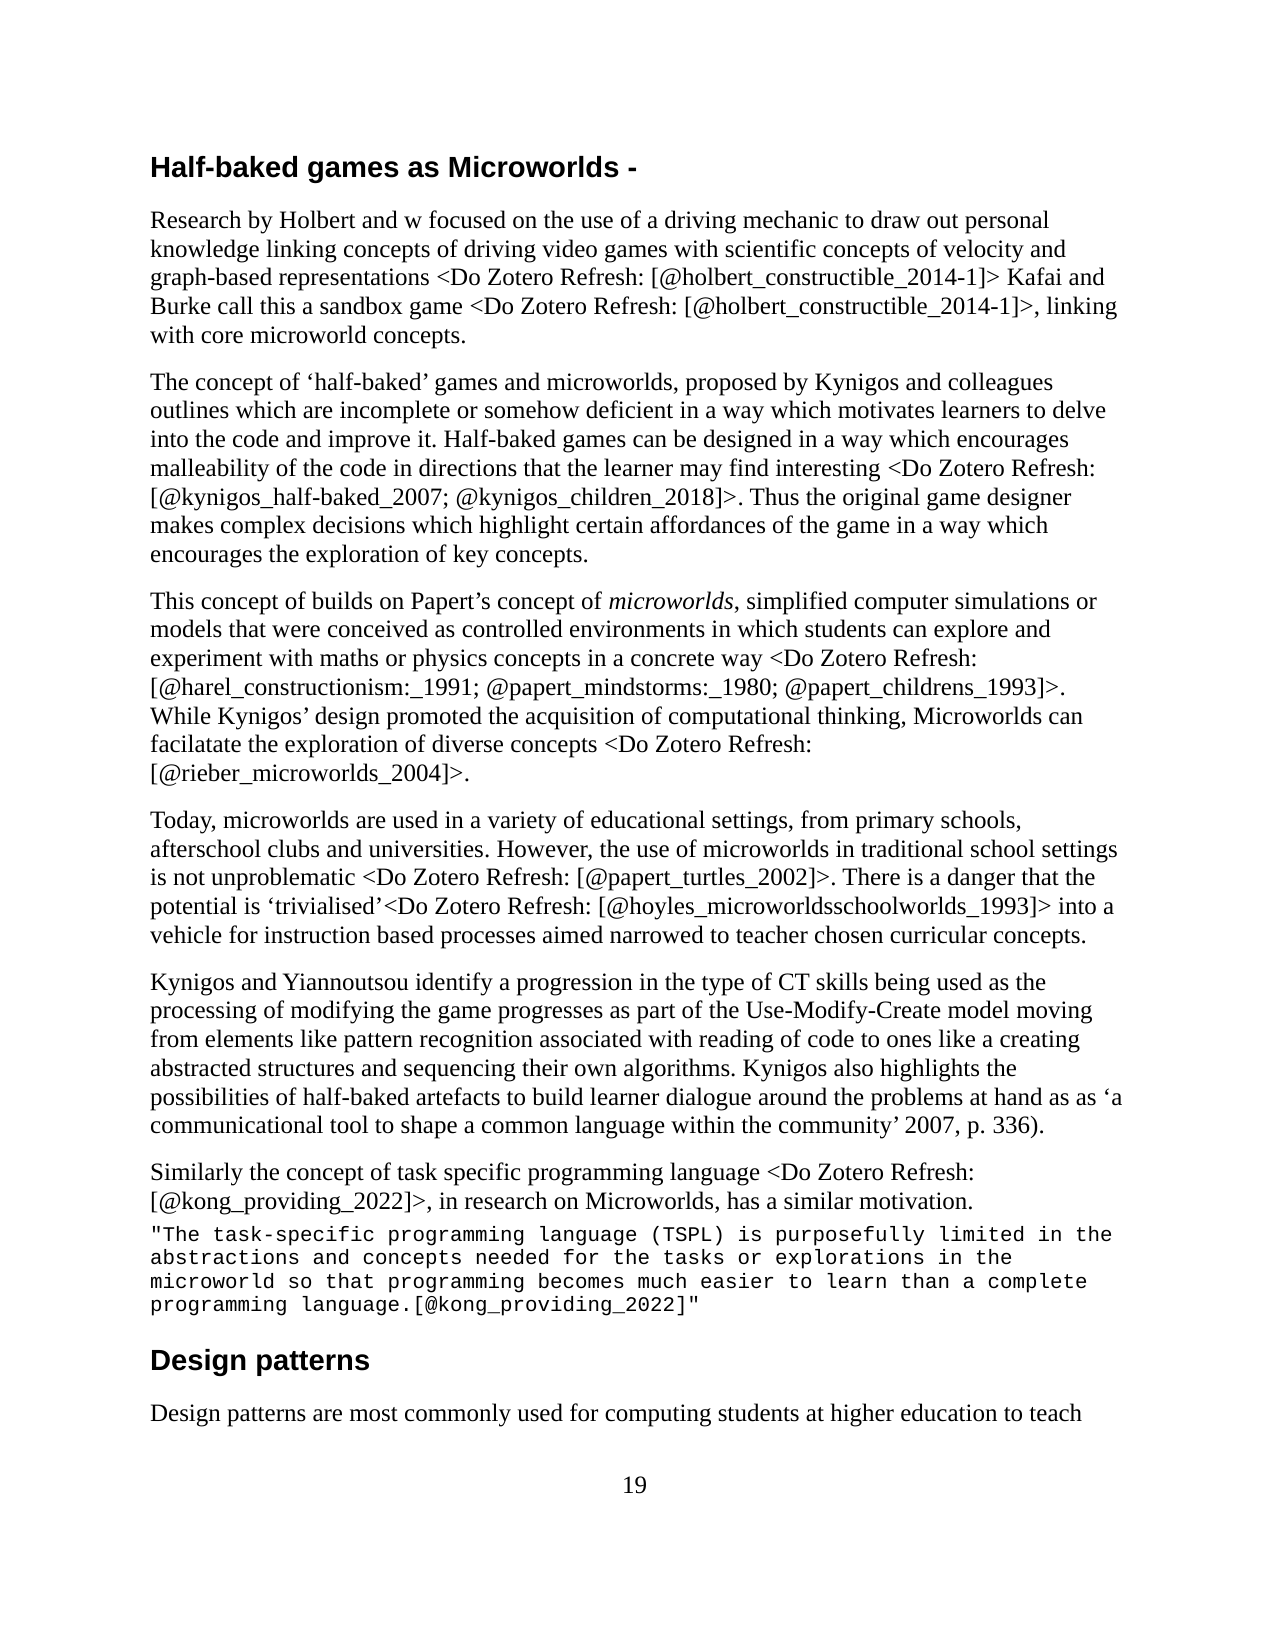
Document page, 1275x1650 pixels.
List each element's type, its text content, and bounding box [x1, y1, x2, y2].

text Today, microworlds are used in a variety of educational settings, from primary schools, afterschool clubs and universities. However, the use of microworlds in traditional school settings is not unproblematic <Do Zotero Refresh: [@papert_turtles_2002]>. There is a danger that the potential is ‘trivialised’<Do Zotero Refresh: [@hoyles_microworldsschoolworlds_1993]> into a vehicle for instruction based processes aimed narrowed to teacher chosen curricular concepts. [150, 805, 1125, 949]
text "The task-specific programming language (TSPL) is purposefully limited in the abstractions and concepts needed for the tasks or explorations in the microworld so that programming becomes much easier to learn than a complete programming language.[@kong_providing_2022]" [150, 1223, 1125, 1318]
text Kynigos and Yiannoutsou identify a progression in the type of CT skills being used as the processing of modifying the game progresses as part of the Use-Modify-Create model moving from elements like pattern recognition associated with reading of code to ones like a creating abstracted structures and sequencing their own algorithms. Kynigos also highlights the possibilities of half-baked artefacts to build learner dialogue around the problems at hand as as ‘a communicational tool to shape a common language within the community’ 2007, p. 336). [150, 967, 1125, 1139]
text Design patterns are most commonly used for computing students at higher education to teach [150, 1398, 1125, 1427]
subtitle Half-baked games as Microworlds - [150, 150, 1125, 183]
subtitle Design patterns [150, 1343, 1125, 1377]
text Research by Holbert and w focused on the use of a driving mechanic to draw out personal knowledge linking concepts of driving video games with scientific concepts of velocity and graph-based representations <Do Zotero Refresh: [@holbert_constructible_2014-1]> Kafai and Burke call this a sandbox game <Do Zotero Refresh: [@holbert_constructible_2014-1]>, linking with core microworld concepts. [150, 205, 1125, 349]
text The concept of ‘half-baked’ games and microworlds, proposed by Kynigos and colleagues outlines which are incomplete or somehow deficient in a way which motivates learners to delve into the code and improve it. Half-baked games can be designed in a way which encourages malleability of the code in directions that the learner may find interesting <Do Zotero Refresh: [@kynigos_half-baked_2007; @kynigos_children_2018]>. Thus the original game designer makes complex decisions which highlight certain affordances of the game in a way which encourages the exploration of key concepts. [150, 367, 1125, 568]
text This concept of builds on Papert’s concept of microworlds, simplified computer simulations or models that were conceived as controlled environments in which students can explore and experiment with maths or physics concepts in a concrete way <Do Zotero Refresh: [@harel_constructionism:_1991; @papert_mindstorms:_1980; @papert_childrens_1993]>. While Kynigos’ design promoted the acquisition of computational thinking, Microworlds can facilatate the exploration of diverse concepts <Do Zotero Refresh: [@rieber_microworlds_2004]>. [150, 586, 1125, 787]
text Similarly the concept of task specific programming language <Do Zotero Refresh: [@kong_providing_2022]>, in research on Microworlds, has a similar motivation. [150, 1157, 1125, 1214]
